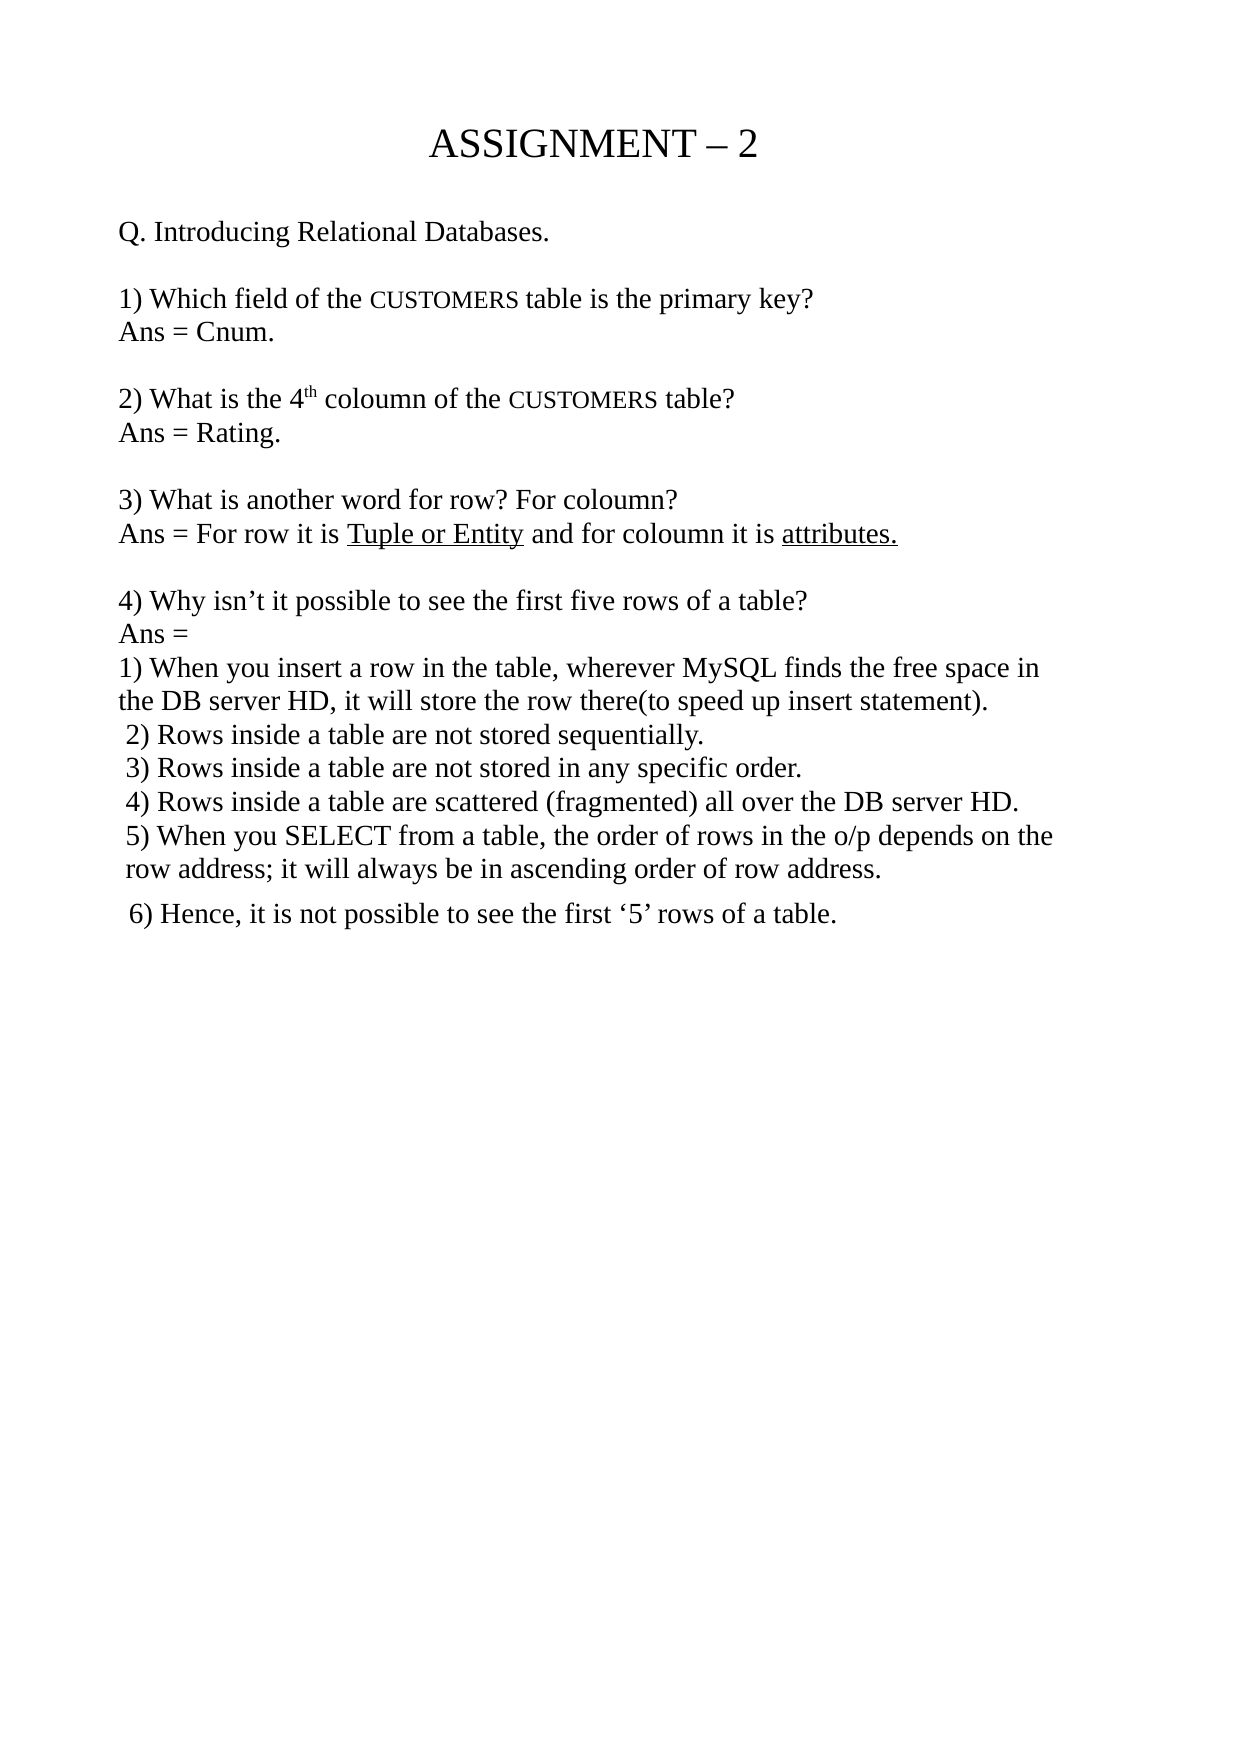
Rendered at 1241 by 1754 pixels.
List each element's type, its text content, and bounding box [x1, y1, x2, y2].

text 1) When you insert a row in the table, wherever MySQL finds the free space in [118, 650, 1122, 683]
text 1) Which field of the CUSTOMERS table is the primary key? [118, 281, 1122, 314]
text row address; it will always be in ascending order of row address. [118, 851, 1122, 885]
text 6) Hence, it is not possible to see the first ‘5’ rows of a table. [118, 885, 1122, 933]
text Ans = [118, 616, 1122, 650]
text 2) Rows inside a table are not stored sequentially. [118, 717, 1122, 751]
text 3) Rows inside a table are not stored in any specific order. [118, 751, 1122, 784]
text 5) When you SELECT from a table, the order of rows in the o/p depends on the [118, 818, 1122, 851]
text Q. Introducing Relational Databases. [118, 214, 1122, 247]
text 3) What is another word for row? For coloumn? [118, 482, 1122, 516]
text 4) Rows inside a table are scattered (fragmented) all over the DB server HD. [118, 784, 1122, 818]
text the DB server HD, it will store the row there(to speed up insert statement). [118, 683, 1122, 717]
text 2) What is the 4th coloumn of the CUSTOMERS table? [118, 382, 1122, 415]
text ASSIGNMENT – 2 [118, 118, 1122, 166]
text Ans = For row it is Tuple or Entity and for coloumn it is attributes. [118, 516, 1122, 549]
text Ans = Rating. [118, 415, 1122, 449]
text 4) Why isn’t it possible to see the first five rows of a table? [118, 583, 1122, 616]
text Ans = Cnum. [118, 314, 1122, 348]
